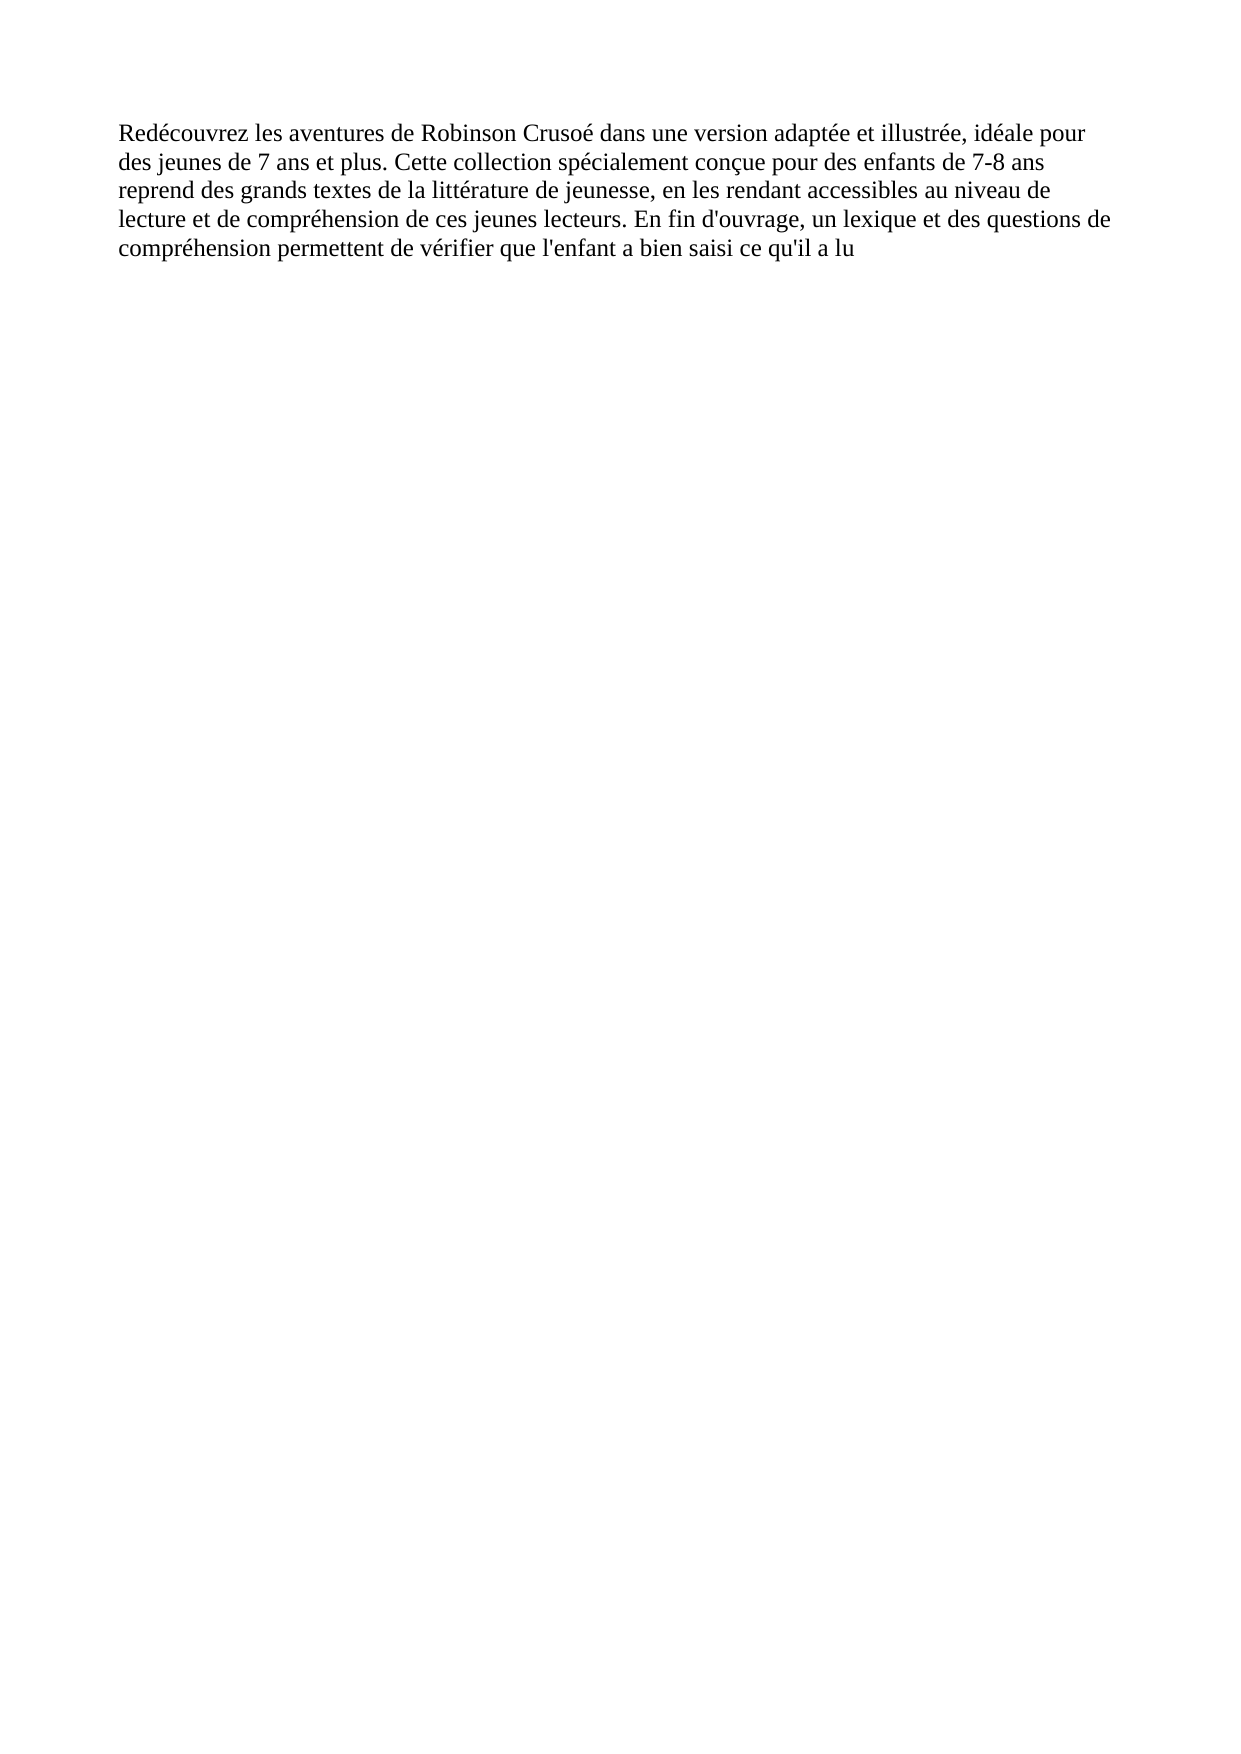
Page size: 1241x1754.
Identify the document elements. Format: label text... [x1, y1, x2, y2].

text Redécouvrez les aventures de Robinson Crusoé dans une version adaptée et illustrée, idéale pour des jeunes de 7 ans et plus. Cette collection spécialement conçue pour des enfants de 7-8 ans reprend des grands textes de la littérature de jeunesse, en les rendant accessibles au niveau de lecture et de compréhension de ces jeunes lecteurs. En fin d'ouvrage, un lexique et des questions de compréhension permettent de vérifier que l'enfant a bien saisi ce qu'il a lu [118, 118, 1122, 262]
